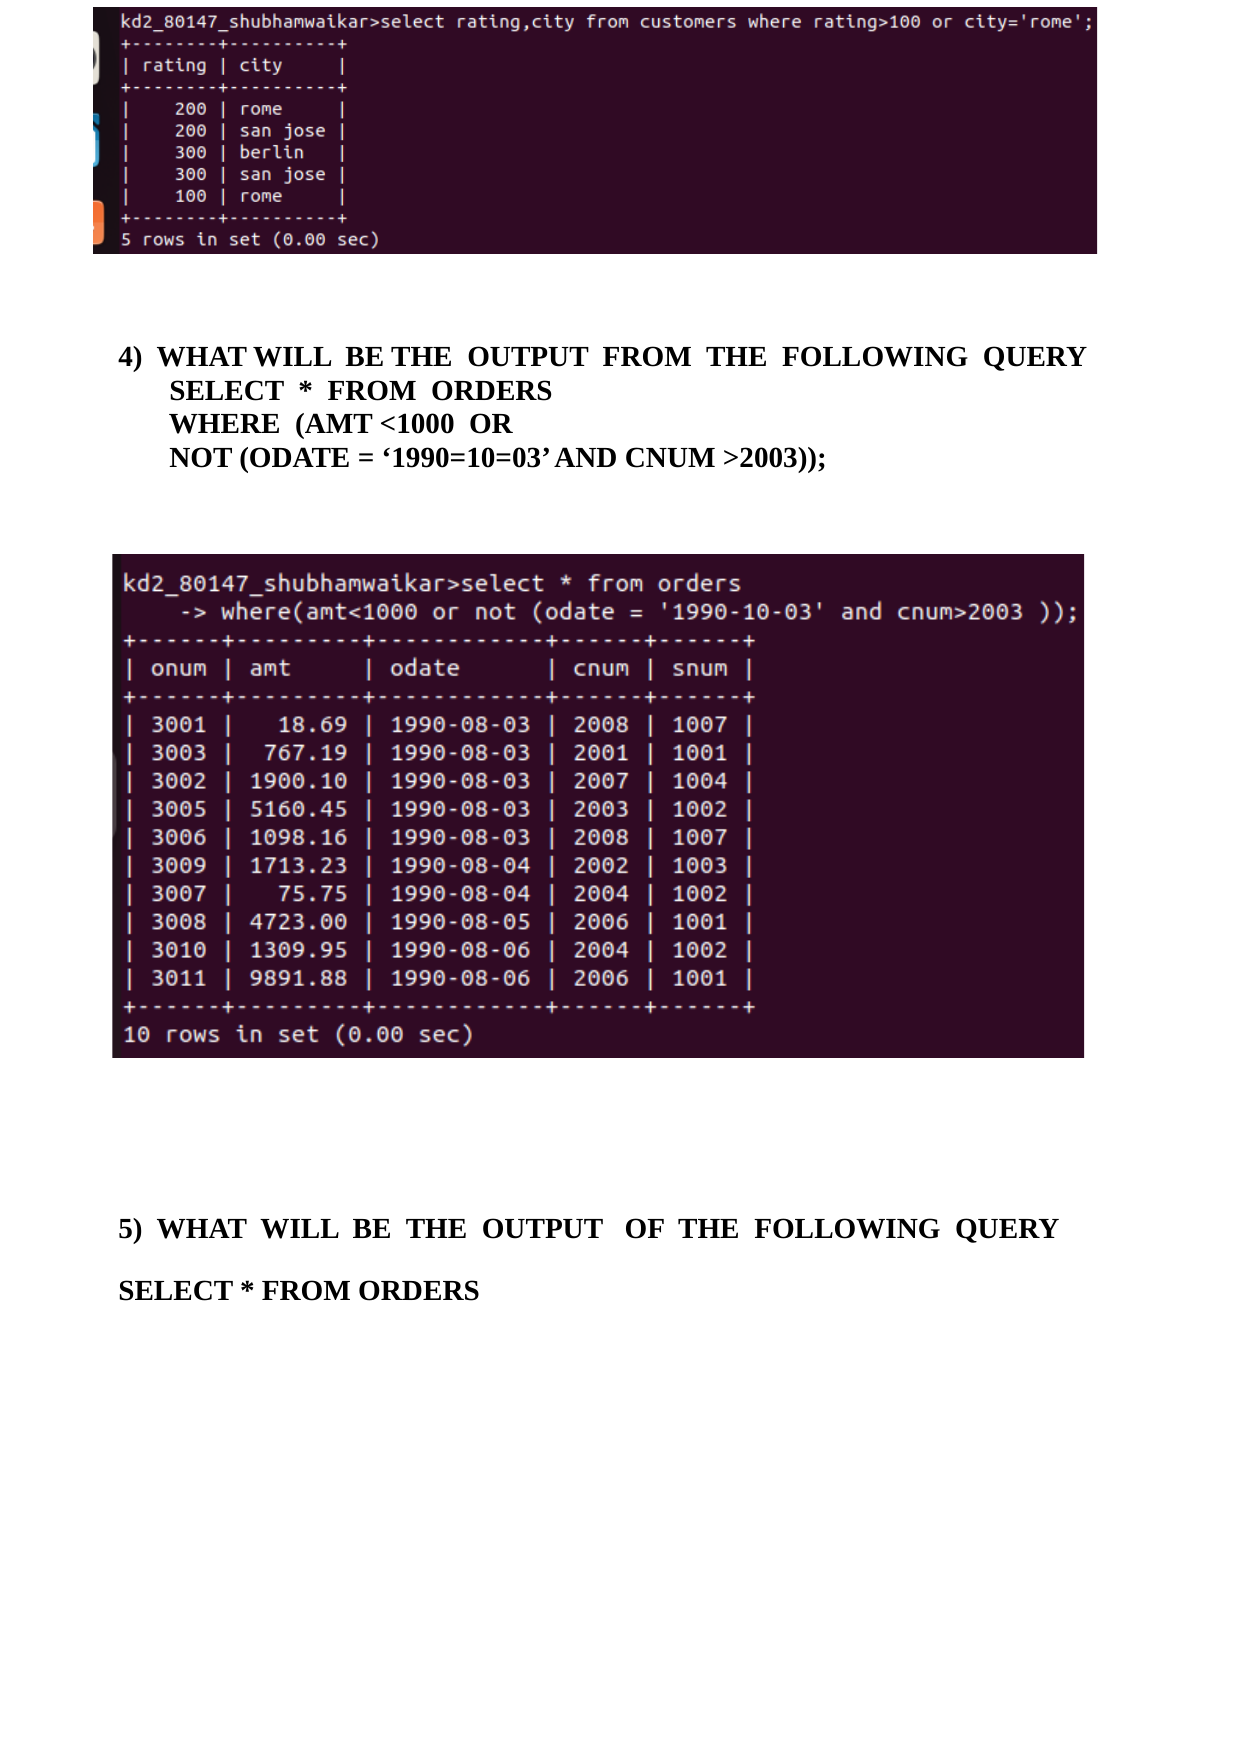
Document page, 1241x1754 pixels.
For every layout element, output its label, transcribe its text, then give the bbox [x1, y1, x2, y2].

text SELECT * FROM ORDERS [118, 373, 1122, 407]
picture [112, 554, 1085, 1058]
picture [93, 7, 1098, 254]
text WHERE (AMT <1000 OR [118, 407, 1122, 440]
text 4) WHAT WILL BE THE OUTPUT FROM THE FOLLOWING QUERY [118, 339, 1122, 373]
text 5) WHAT WILL BE THE OUTPUT OF THE FOLLOWING QUERY [118, 1211, 1122, 1244]
text NOT (ODATE = ‘1990=10=03’ AND CNUM >2003)); [118, 440, 1122, 474]
text SELECT * FROM ORDERS [118, 1273, 1122, 1307]
